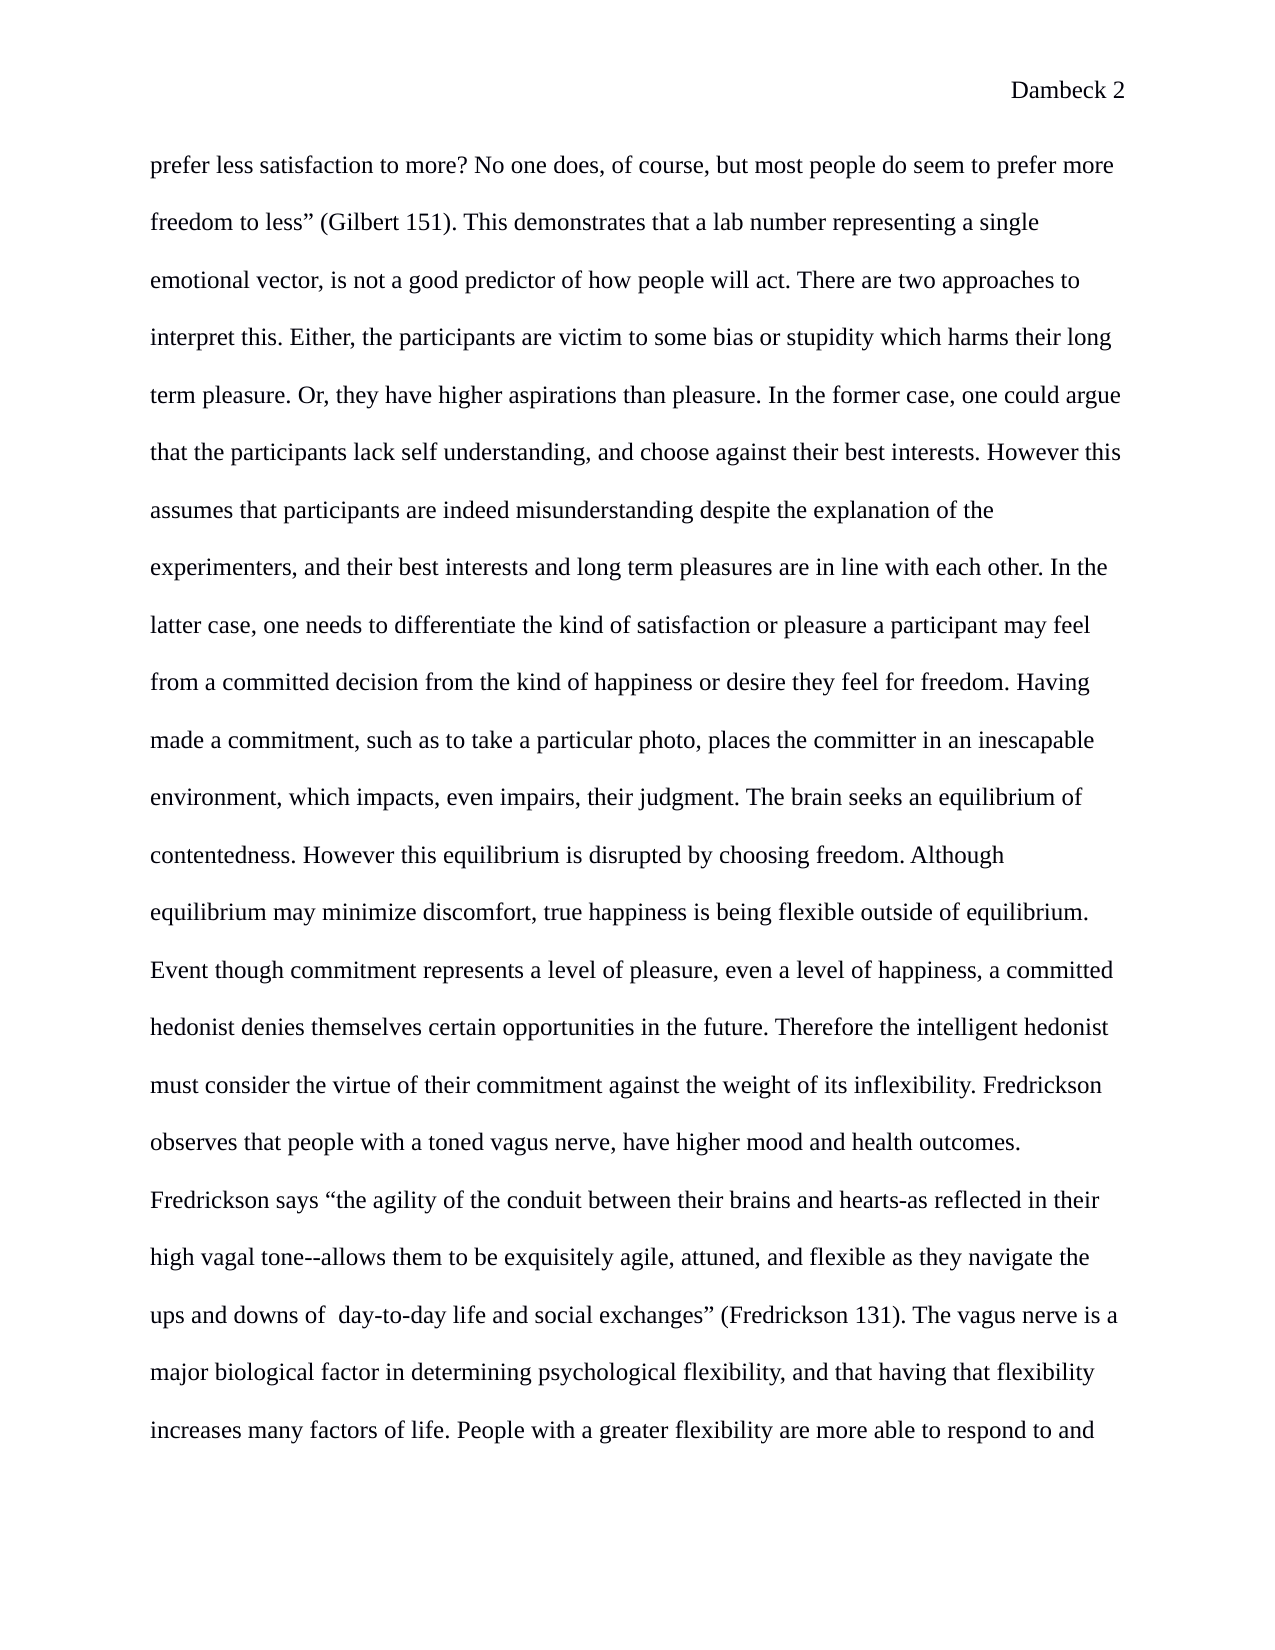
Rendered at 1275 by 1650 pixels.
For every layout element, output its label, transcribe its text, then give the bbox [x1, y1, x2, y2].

text prefer less satisfaction to more? No one does, of course, but most people do seem to prefer more freedom to less” (Gilbert 151). This demonstrates that a lab number representing a single emotional vector, is not a good predictor of how people will act. There are two approaches to interpret this. Either, the participants are victim to some bias or stupidity which harms their long term pleasure. Or, they have higher aspirations than pleasure. In the former case, one could argue that the participants lack self understanding, and choose against their best interests. However this assumes that participants are indeed misunderstanding despite the explanation of the experimenters, and their best interests and long term pleasures are in line with each other. In the latter case, one needs to differentiate the kind of satisfaction or pleasure a participant may feel from a committed decision from the kind of happiness or desire they feel for freedom. Having made a commitment, such as to take a particular photo, places the committer in an inescapable environment, which impacts, even impairs, their judgment. The brain seeks an equilibrium of contentedness. However this equilibrium is disrupted by choosing freedom. Although equilibrium may minimize discomfort, true happiness is being flexible outside of equilibrium. Event though commitment represents a level of pleasure, even a level of happiness, a committed hedonist denies themselves certain opportunities in the future. Therefore the intelligent hedonist must consider the virtue of their commitment against the weight of its inflexibility. Fredrickson observes that people with a toned vagus nerve, have higher mood and health outcomes. Fredrickson says “the agility of the conduit between their brains and hearts-as reflected in their high vagal tone--allows them to be exquisitely agile, attuned, and flexible as they navigate the ups and downs of day-to-day life and social exchanges” (Fredrickson 131). The vagus nerve is a major biological factor in determining psychological flexibility, and that having that flexibility increases many factors of life. People with a greater flexibility are more able to respond to and [150, 150, 1125, 1444]
